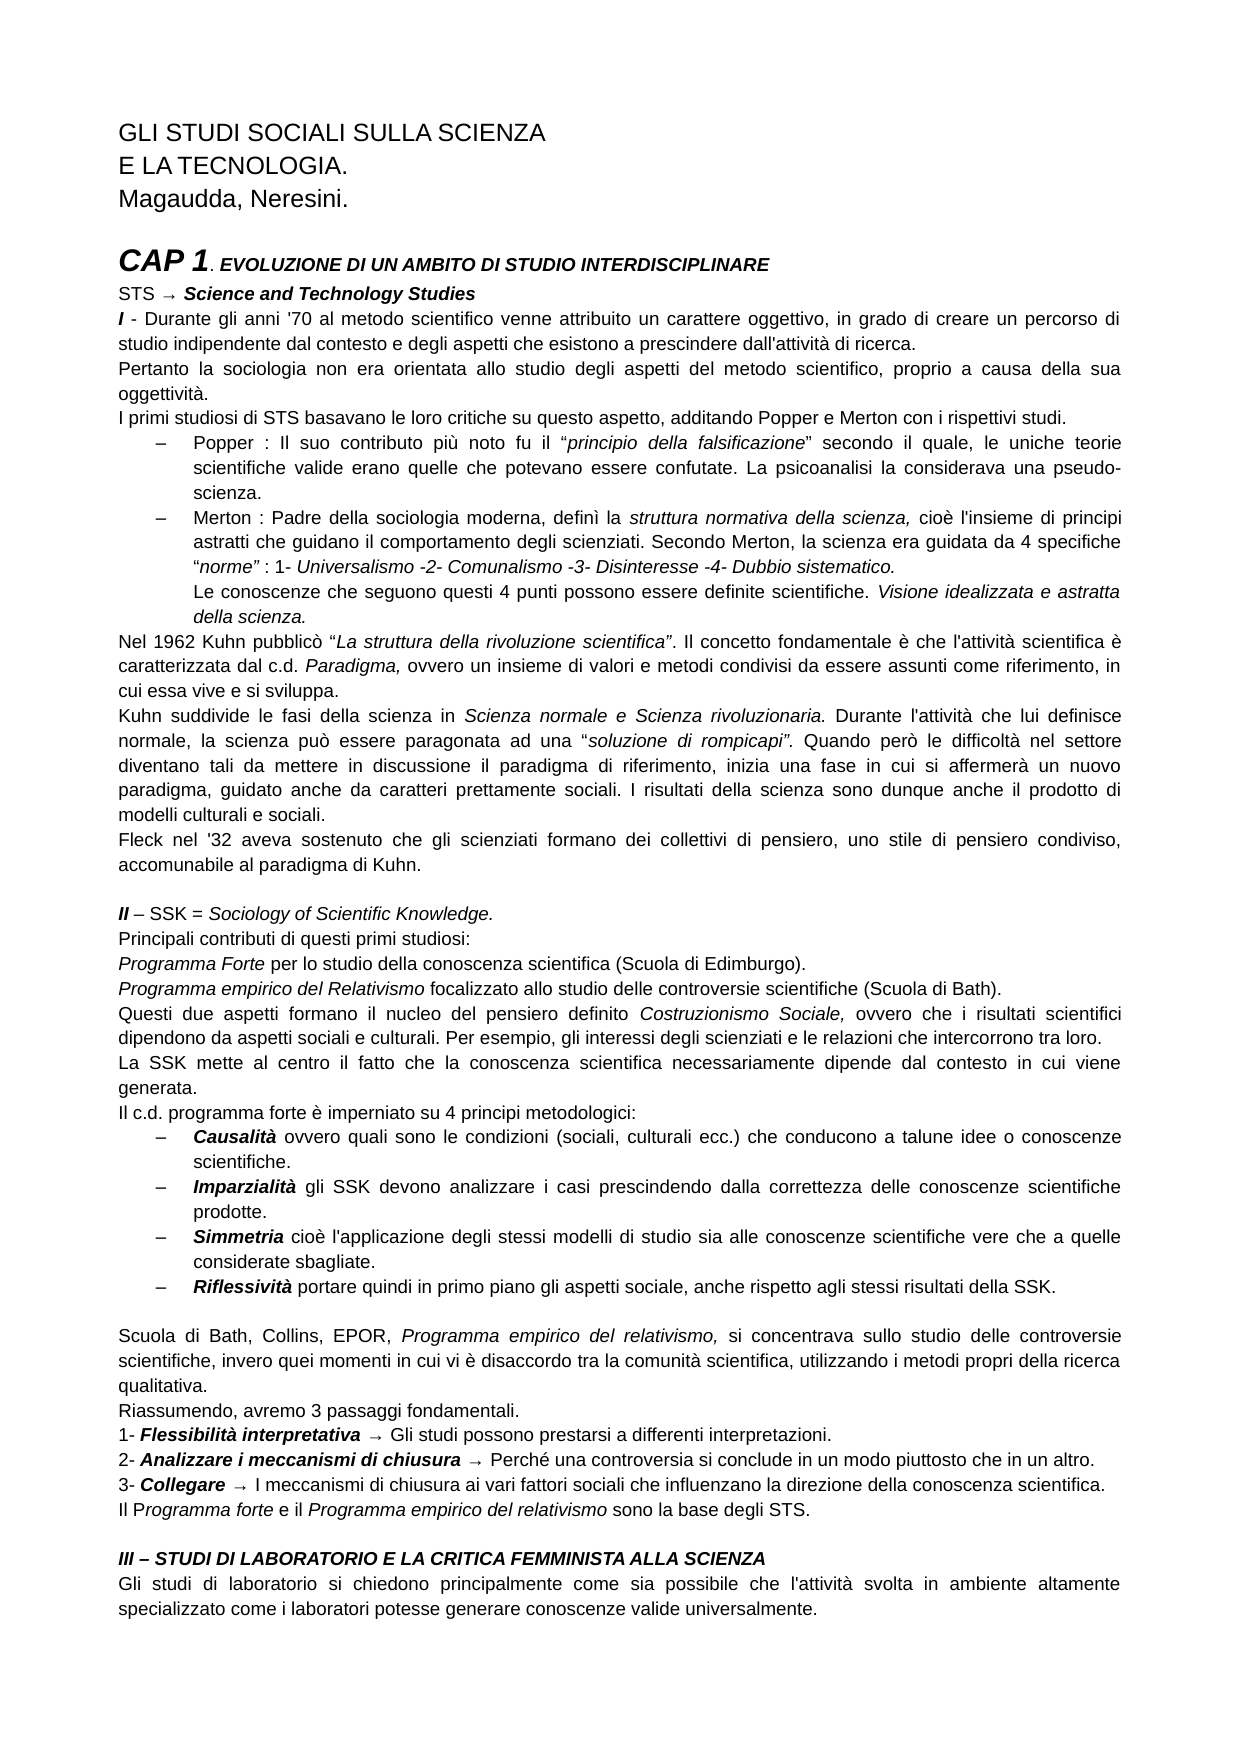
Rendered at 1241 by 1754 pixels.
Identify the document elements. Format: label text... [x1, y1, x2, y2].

text Questi due aspetti formano il nucleo del pensiero definito Costruzionismo Sociale, ovvero che i risultati scientifici dipendono da aspetti sociali e culturali. Per esempio, gli interessi degli scienziati e le relazioni che intercorrono tra loro. [118, 1002, 1122, 1049]
list Popper : Il suo contributo più noto fu il “principio della falsificazione” secondo il quale, le uniche teorie scientifiche valide erano quelle che potevano essere confutate. La psicoanalisi la considerava una pseudo-scienza. [156, 432, 1122, 503]
text La SSK mette al centro il fatto che la conoscenza scientifica necessariamente dipende dal contesto in cui viene generata. [118, 1052, 1122, 1098]
text E LA TECNOLOGIA. [118, 151, 1122, 180]
text Fleck nel '32 aveva sostenuto che gli scienziati formano dei collettivi di pensiero, uno stile di pensiero condiviso, accomunabile al paradigma di Kuhn. [118, 829, 1122, 875]
text I - Durante gli anni '70 al metodo scientifico venne attribuito un carattere oggettivo, in grado di creare un percorso di studio indipendente dal contesto e degli aspetti che esistono a prescindere dall'attività di ricerca. [118, 308, 1122, 354]
text 1- Flessibilità interpretativa → Gli studi possono prestarsi a differenti interpretazioni. [118, 1424, 1122, 1446]
text Principali contributi di questi primi studiosi: [118, 928, 1122, 949]
text 2- Analizzare i meccanismi di chiusura → Perché una controversia si conclude in un modo piuttosto che in un altro. [118, 1449, 1122, 1471]
text Il c.d. programma forte è imperniato su 4 principi metodologici: [118, 1102, 1122, 1123]
text Magaudda, Neresini. [118, 184, 1122, 213]
text Riassumendo, avremo 3 passaggi fondamentali. [118, 1399, 1122, 1421]
text I primi studiosi di STS basavano le loro critiche su questo aspetto, additando Popper e Merton con i rispettivi studi. [118, 407, 1122, 429]
list Le conoscenze che seguono questi 4 punti possono essere definite scientifiche. Visione idealizzata e astratta della scienza. [156, 581, 1122, 627]
text Scuola di Bath, Collins, EPOR, Programma empirico del relativismo, si concentrava sullo studio delle controversie scientifiche, invero quei momenti in cui vi è disaccordo tra la comunità scientifica, utilizzando i metodi propri della ricerca qualitativa. [118, 1325, 1122, 1396]
text II – SSK = Sociology of Scientific Knowledge. [118, 903, 1122, 925]
text Gli studi di laboratorio si chiedono principalmente come sia possibile che l'attività svolta in ambiente altamente specializzato come i laboratori potesse generare conoscenze valide universalmente. [118, 1573, 1122, 1619]
list Riflessività portare quindi in primo piano gli aspetti sociale, anche rispetto agli stessi risultati della SSK. [156, 1275, 1122, 1297]
text STS → Science and Technology Studies [118, 283, 1122, 305]
text GLI STUDI SOCIALI SULLA SCIENZA [118, 118, 1122, 147]
text Programma Forte per lo studio della conoscenza scientifica (Scuola di Edimburgo). [118, 953, 1122, 974]
text III – STUDI DI LABORATORIO E LA CRITICA FEMMINISTA ALLA SCIENZA [118, 1548, 1122, 1570]
list Causalità ovvero quali sono le condizioni (sociali, culturali ecc.) che conducono a talune idee o conoscenze scientifiche. [156, 1126, 1122, 1173]
text Programma empirico del Relativismo focalizzato allo studio delle controversie scientifiche (Scuola di Bath). [118, 978, 1122, 999]
list Merton : Padre della sociologia moderna, definì la struttura normativa della scienza, cioè l'insieme di principi astratti che guidano il comportamento degli scienziati. Secondo Merton, la scienza era guidata da 4 specifiche “norme” : 1- Universalismo -2- Comunalismo -3- Disinteresse -4- Dubbio sistematico. [156, 506, 1122, 578]
text Il Programma forte e il Programma empirico del relativismo sono la base degli STS. [118, 1499, 1122, 1520]
list Imparzialità gli SSK devono analizzare i casi prescindendo dalla correttezza delle conoscenze scientifiche prodotte. [156, 1176, 1122, 1222]
text CAP 1. EVOLUZIONE DI UN AMBITO DI STUDIO INTERDISCIPLINARE [118, 242, 1122, 278]
list Simmetria cioè l'applicazione degli stessi modelli di studio sia alle conoscenze scientifiche vere che a quelle considerate sbagliate. [156, 1226, 1122, 1272]
text Kuhn suddivide le fasi della scienza in Scienza normale e Scienza rivoluzionaria. Durante l'attività che lui definisce normale, la scienza può essere paragonata ad una “soluzione di rompicapi”. Quando però le difficoltà nel settore diventano tali da mettere in discussione il paradigma di riferimento, inizia una fase in cui si affermerà un nuovo paradigma, guidato anche da caratteri prettamente sociali. I risultati della scienza sono dunque anche il prodotto di modelli culturali e sociali. [118, 705, 1122, 826]
text 3- Collegare → I meccanismi di chiusura ai vari fattori sociali che influenzano la direzione della conoscenza scientifica. [118, 1474, 1122, 1495]
text Pertanto la sociologia non era orientata allo studio degli aspetti del metodo scientifico, proprio a causa della sua oggettività. [118, 358, 1122, 404]
text Nel 1962 Kuhn pubblicò “La struttura della rivoluzione scientifica”. Il concetto fondamentale è che l'attività scientifica è caratterizzata dal c.d. Paradigma, ovvero un insieme di valori e metodi condivisi da essere assunti come riferimento, in cui essa vive e si sviluppa. [118, 631, 1122, 702]
